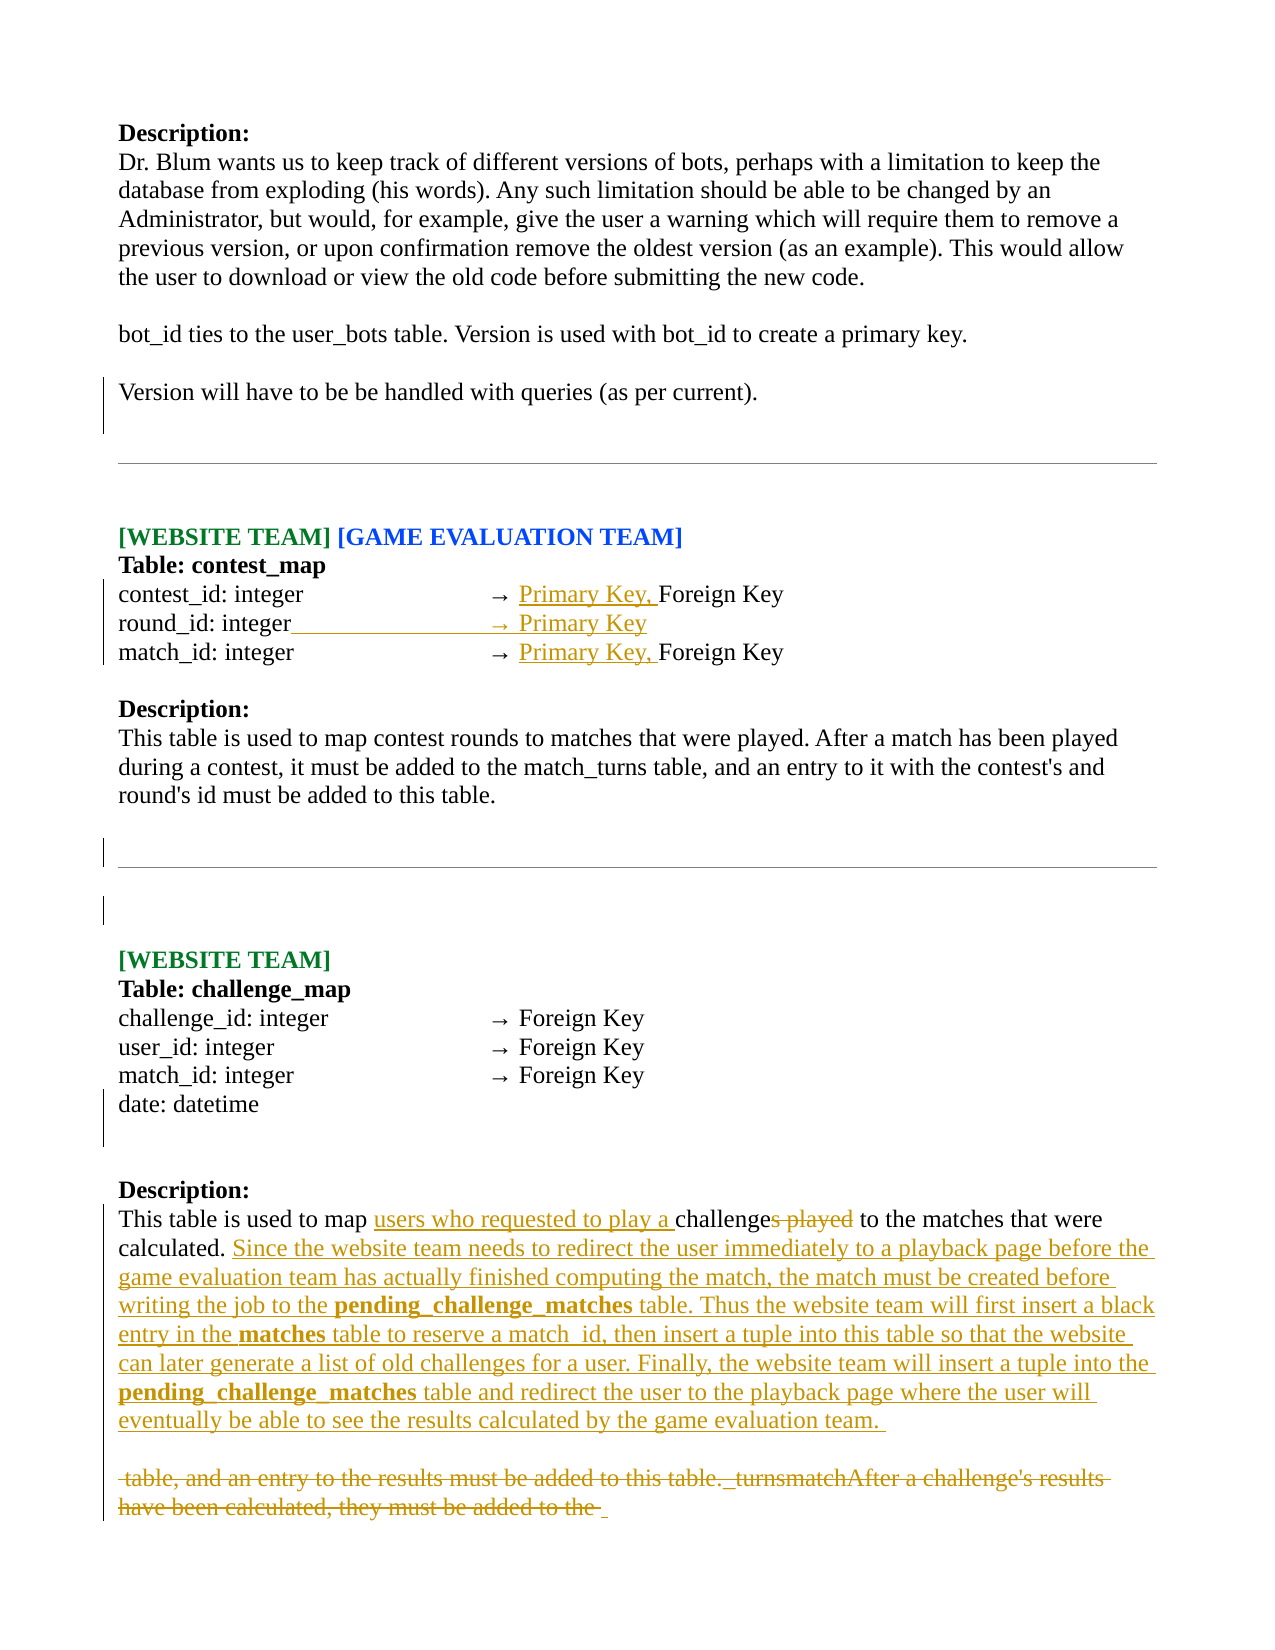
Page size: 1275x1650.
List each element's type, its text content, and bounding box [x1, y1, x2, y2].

text This table is used to map contest rounds to matches that were played. After a match has been played during a contest, it must be added to the match_turns table, and an entry to it with the contest's and round's id must be added to this table. [118, 723, 1157, 809]
text Description: [118, 694, 1157, 723]
text date: datetime [118, 1089, 1157, 1118]
text Table: challenge_map [118, 974, 1157, 1003]
text Table: contest_map [118, 550, 1157, 579]
text Version will have to be be handled with queries (as per current). [118, 377, 1157, 406]
text round_id: integer → Primary Key [118, 608, 1157, 637]
text challenge_id: integer → Foreign Key [118, 1003, 1157, 1032]
text Dr. Blum wants us to keep track of different versions of bots, perhaps with a limitation to keep the database from exploding (his words). Any such limitation should be able to be changed by an Administrator, but would, for example, give the user a warning which will require them to remove a previous version, or upon confirmation remove the oldest version (as an example). This would allow the user to download or view the old code before submitting the new code. [118, 147, 1157, 291]
text Description: [118, 118, 1157, 147]
text This table is used to map users who requested to play a challenge to the matches that were calculated. Since the website team needs to redirect the user immediately to a playback page before the game evaluation team has actually finished computing the match, the match must be created before writing the job to the pending_challenge_matches table. Thus the website team will first insert a black entry in the matches table to reserve a match_id, then insert a tuple into this table so that the website can later generate a list of old challenges for a user. Finally, the website team will insert a tuple into the pending_challenge_matches table and redirect the user to the playback page where the user will eventually be able to see the results calculated by the game evaluation team. [118, 1204, 1157, 1434]
text match_id: integer → Foreign Key [118, 1061, 1157, 1089]
text bot_id ties to the user_bots table. Version is used with bot_id to create a primary key. [118, 319, 1157, 348]
text contest_id: integer → Primary Key, Foreign Key [118, 579, 1157, 608]
text match_id: integer → Primary Key, Foreign Key [118, 637, 1157, 665]
text [WEBSITE TEAM] [118, 946, 1157, 974]
text user_id: integer → Foreign Key [118, 1032, 1157, 1061]
text [WEBSITE TEAM] [GAME EVALUATION TEAM] [118, 522, 1157, 550]
text Description: [118, 1176, 1157, 1204]
